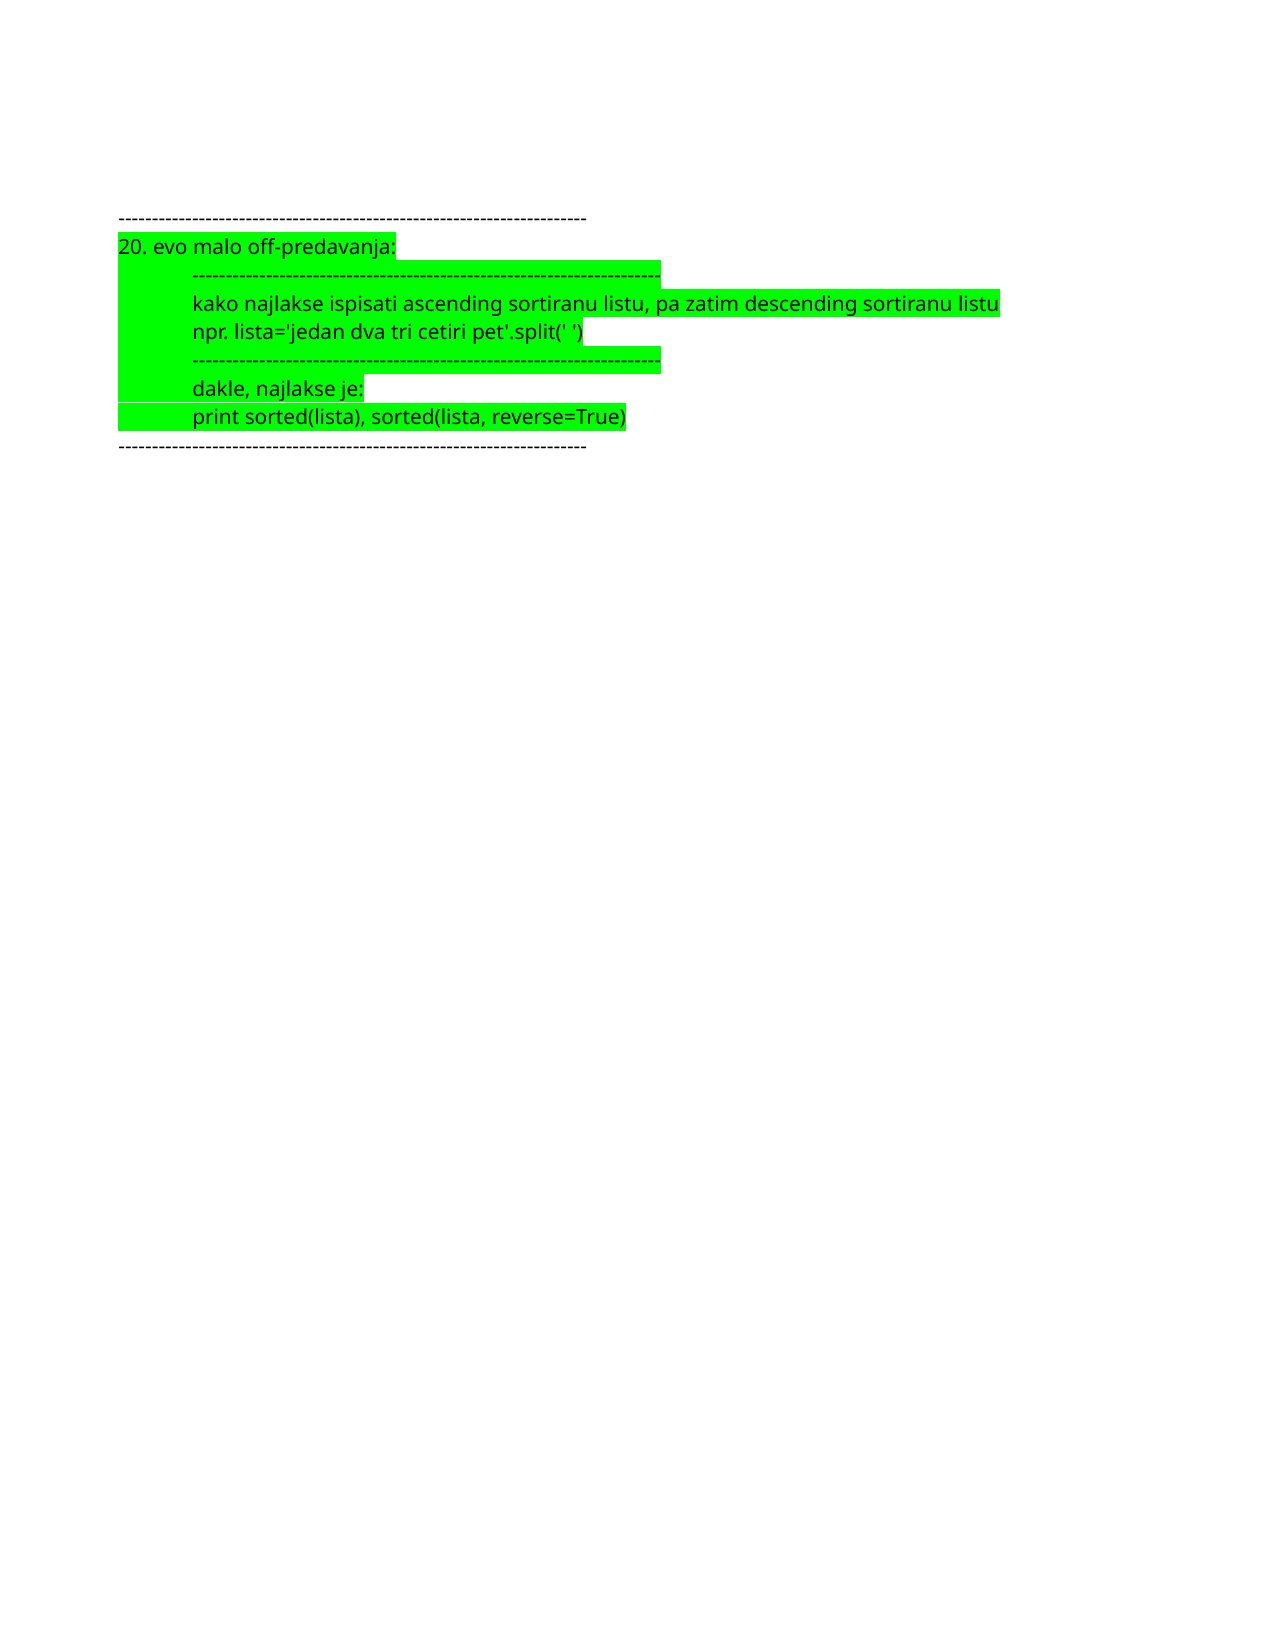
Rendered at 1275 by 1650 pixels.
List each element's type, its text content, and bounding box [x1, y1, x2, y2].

text print sorted(lista), sorted(lista, reverse=True) [118, 402, 1157, 431]
text ---------------------------------------------------------------------- [118, 431, 1157, 459]
text kako najlakse ispisati ascending sortiranu listu, pa zatim descending sortiranu listu [118, 289, 1157, 317]
text 20. evo malo off-predavanja: [118, 232, 1157, 260]
text ---------------------------------------------------------------------- [118, 203, 1157, 232]
text ---------------------------------------------------------------------- [118, 260, 1157, 289]
text npr. lista='jedan dva tri cetiri pet'.split(' ') [118, 317, 1157, 346]
text ---------------------------------------------------------------------- [118, 346, 1157, 374]
text dakle, najlakse je: [118, 374, 1157, 402]
